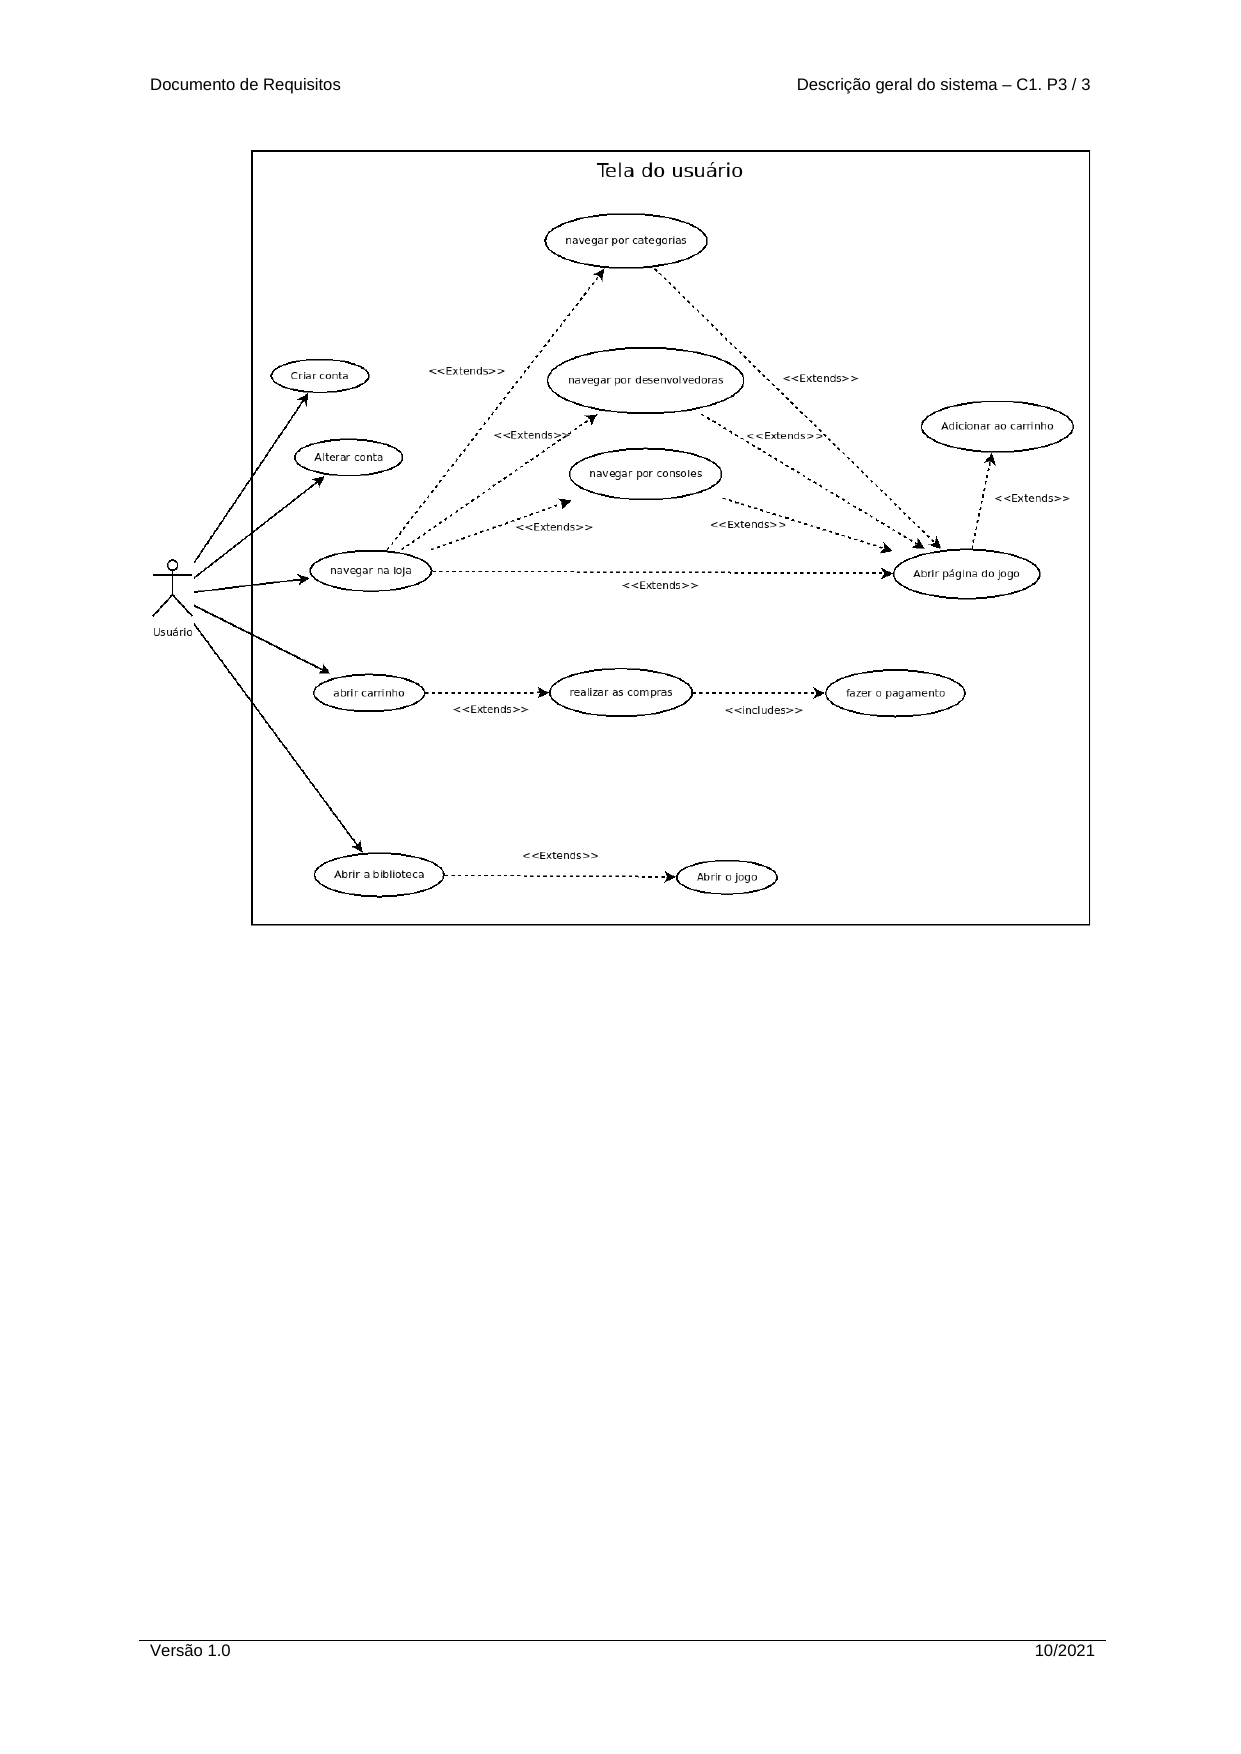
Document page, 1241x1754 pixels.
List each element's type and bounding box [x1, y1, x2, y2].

picture [150, 150, 1091, 926]
